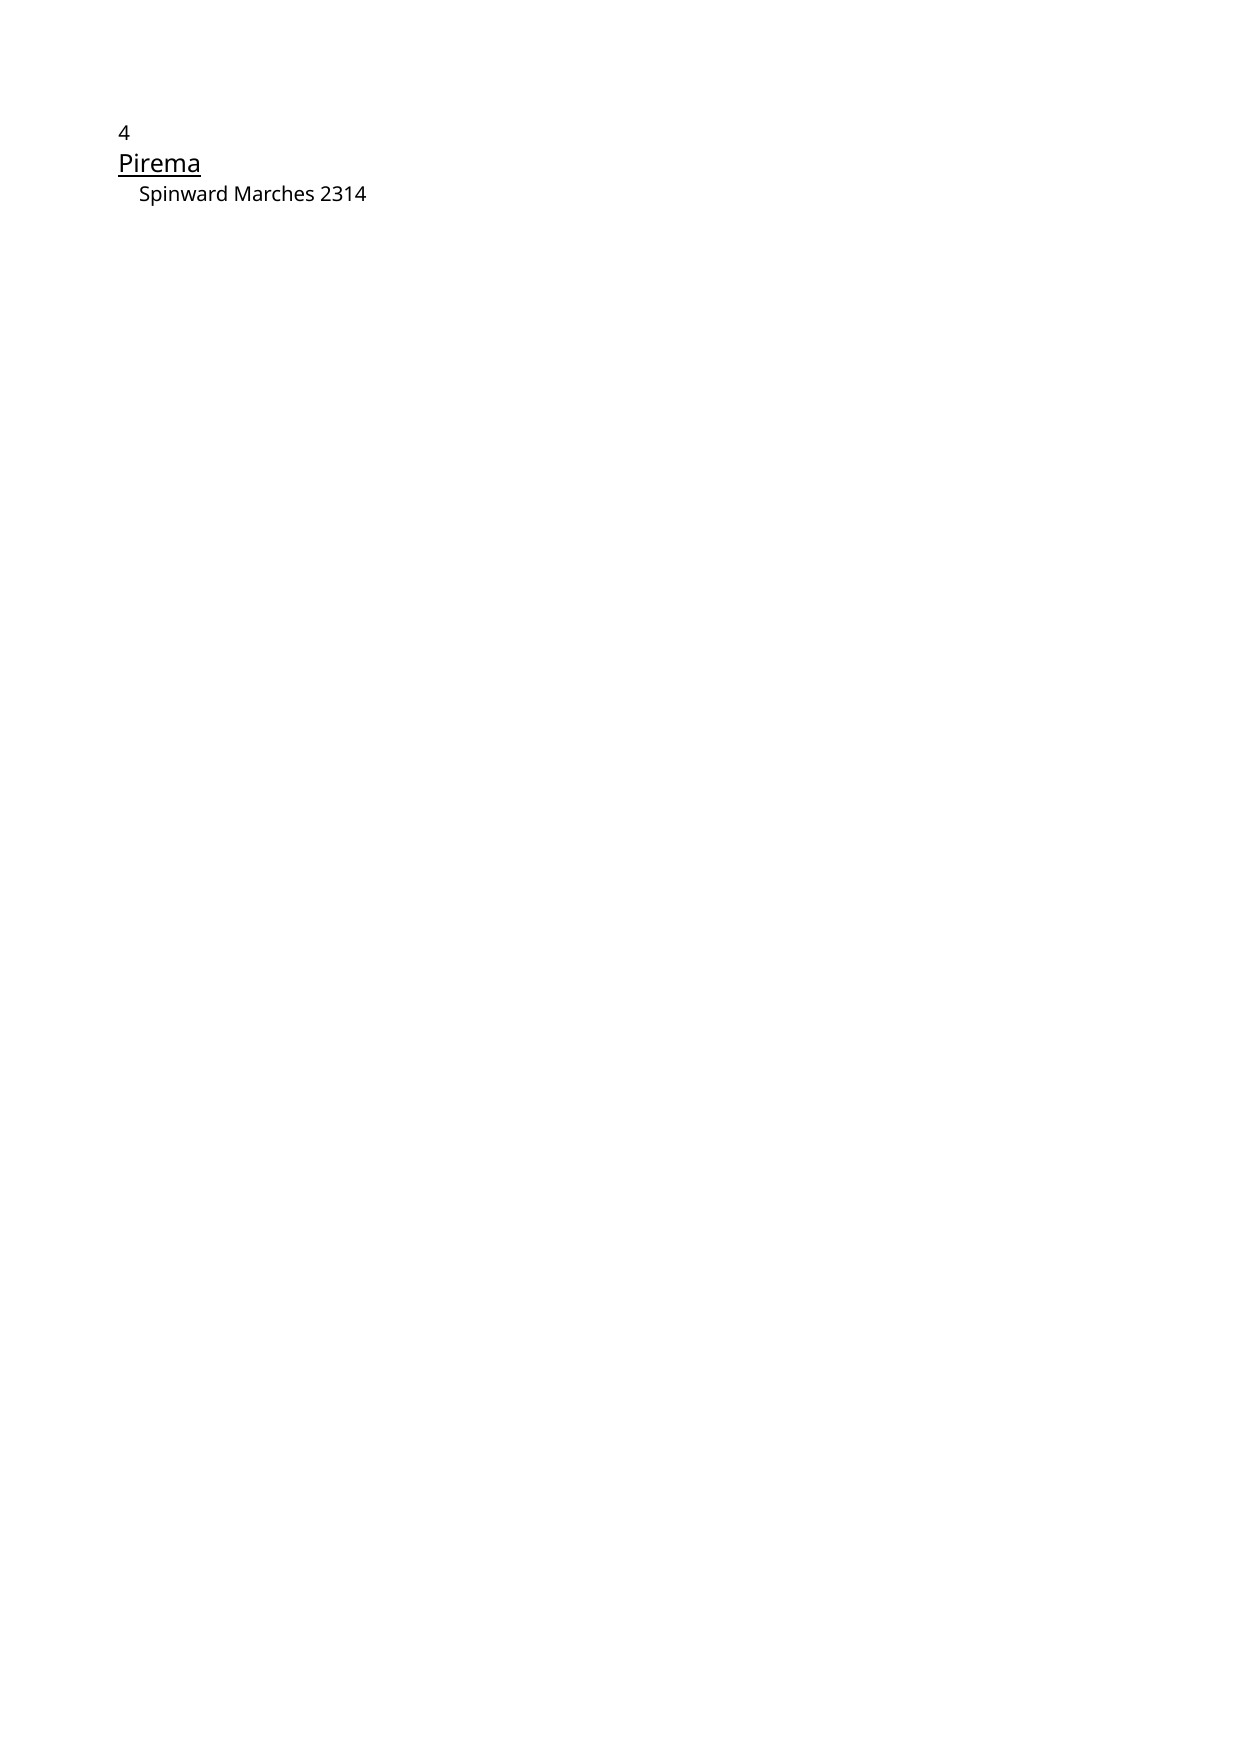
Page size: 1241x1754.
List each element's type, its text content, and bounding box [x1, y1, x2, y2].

text Spinward Marches 2314 [139, 180, 1122, 208]
text Pirema [118, 146, 1122, 180]
text 4 [118, 118, 1122, 146]
